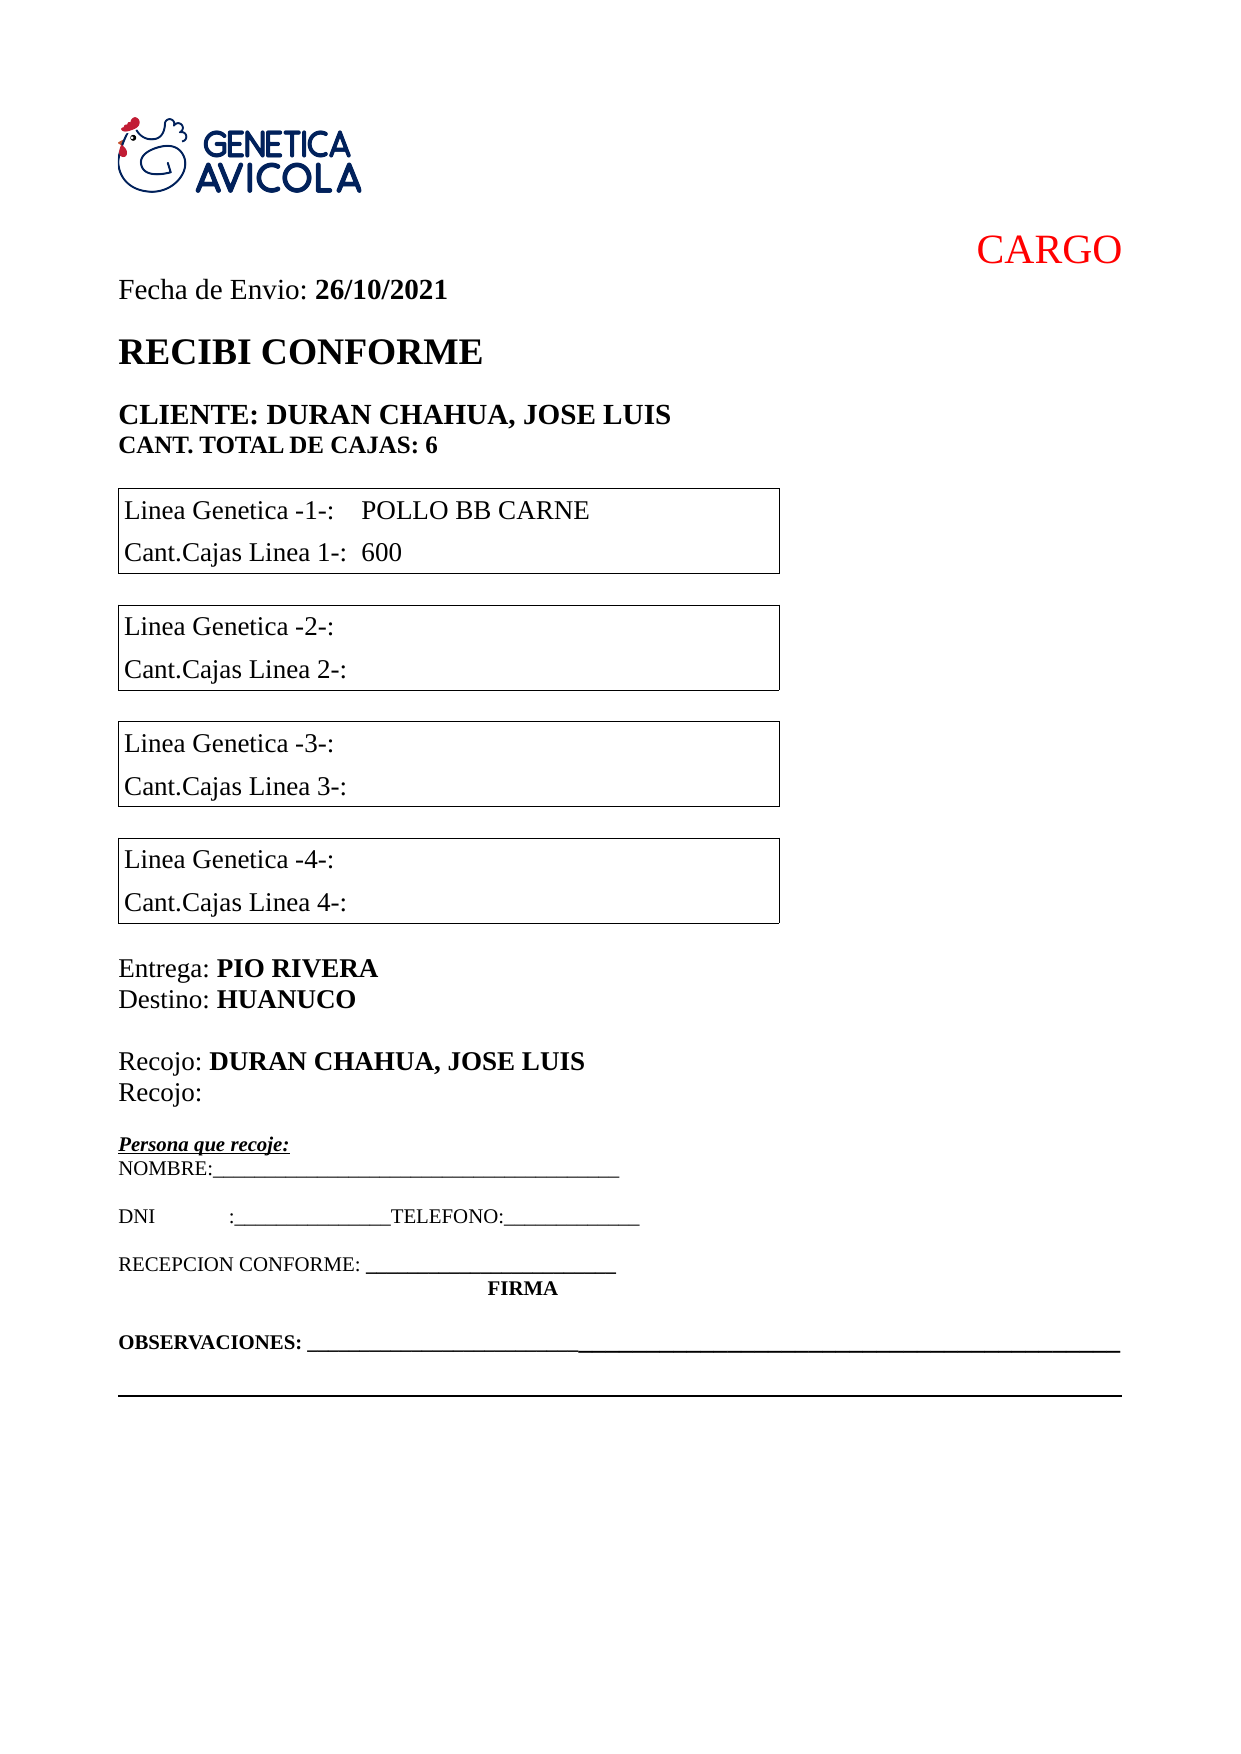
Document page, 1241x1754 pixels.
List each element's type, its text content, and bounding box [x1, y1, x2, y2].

text NOMBRE:_______________________________________ [118, 1156, 1122, 1180]
table_cell Linea Genetica -2-: [119, 606, 356, 647]
table_cell [356, 880, 779, 923]
table_header POLLO BB CARNE [356, 489, 779, 531]
table_cell Linea Genetica -4-: [119, 839, 356, 880]
text Persona que recoje: [118, 1132, 1122, 1156]
table_cell [356, 807, 779, 838]
text RECEPCION CONFORME: ________________________ [118, 1252, 1122, 1276]
table_cell [356, 691, 779, 721]
picture [117, 117, 362, 193]
text OBSERVACIONES: __________________________________________________________________ [118, 1324, 1122, 1355]
table_cell [356, 722, 779, 764]
text FIRMA [118, 1276, 1122, 1300]
text Entrega: PIO RIVERA [118, 952, 1122, 983]
text Destino: HUANUCO [118, 983, 1122, 1014]
table_cell [356, 606, 779, 647]
table_cell Cant.Cajas Linea 1-: [119, 531, 356, 573]
table_cell [118, 574, 356, 604]
text Recojo: [118, 1076, 1122, 1108]
table_cell [118, 691, 356, 721]
table_cell [356, 764, 779, 806]
table_cell [356, 839, 779, 880]
table_cell [356, 574, 779, 604]
text Fecha de Envio: 26/10/2021 [118, 272, 1122, 306]
table_cell Cant.Cajas Linea 2-: [119, 647, 356, 690]
text Recojo: DURAN CHAHUA, JOSE LUIS [118, 1045, 1122, 1076]
table_header Linea Genetica -1-: [119, 489, 356, 531]
text CARGO [118, 224, 1122, 272]
table_cell Cant.Cajas Linea 3-: [119, 764, 356, 806]
table_cell [118, 807, 356, 838]
table_cell Cant.Cajas Linea 4-: [119, 880, 356, 923]
text CANT. TOTAL DE CAJAS: 6 [118, 431, 1122, 459]
table_cell 600 [356, 531, 779, 573]
text CLIENTE: DURAN CHAHUA, JOSE LUIS [118, 397, 1122, 431]
table_cell [356, 647, 779, 690]
table_cell Linea Genetica -3-: [119, 722, 356, 764]
text DNI :_______________TELEFONO:_____________ [118, 1204, 1122, 1228]
text RECIBI CONFORME [118, 330, 1122, 373]
